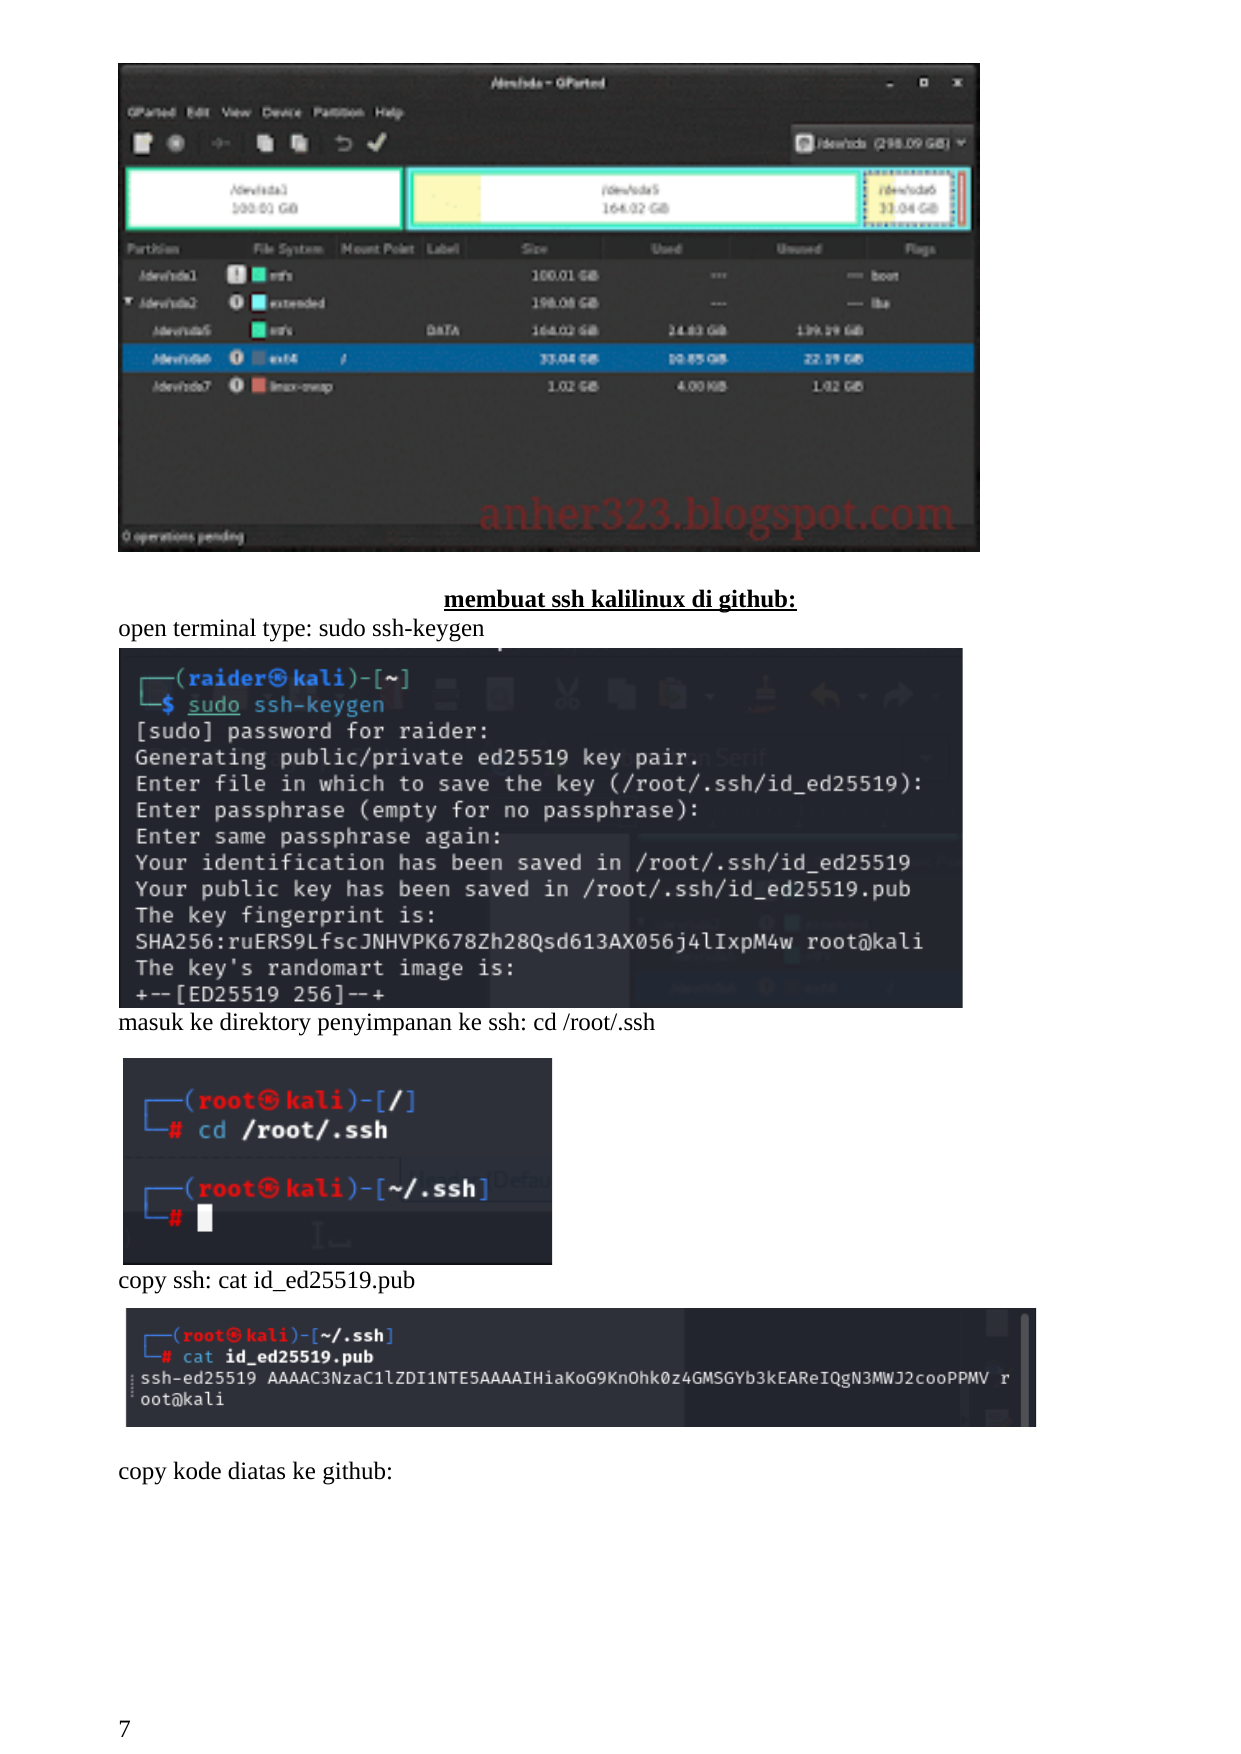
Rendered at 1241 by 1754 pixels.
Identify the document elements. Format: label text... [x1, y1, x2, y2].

text masuk ke direktory penyimpanan ke ssh: cd /root/.ssh [118, 642, 1122, 1036]
text copy ssh: cat id_ed25519.pub [118, 1235, 1122, 1294]
text membuat ssh kalilinux di github: [118, 584, 1122, 613]
text copy kode diatas ke github: [118, 1456, 1122, 1484]
picture [118, 63, 980, 552]
text open terminal type: sudo ssh-keygen [118, 613, 1122, 642]
